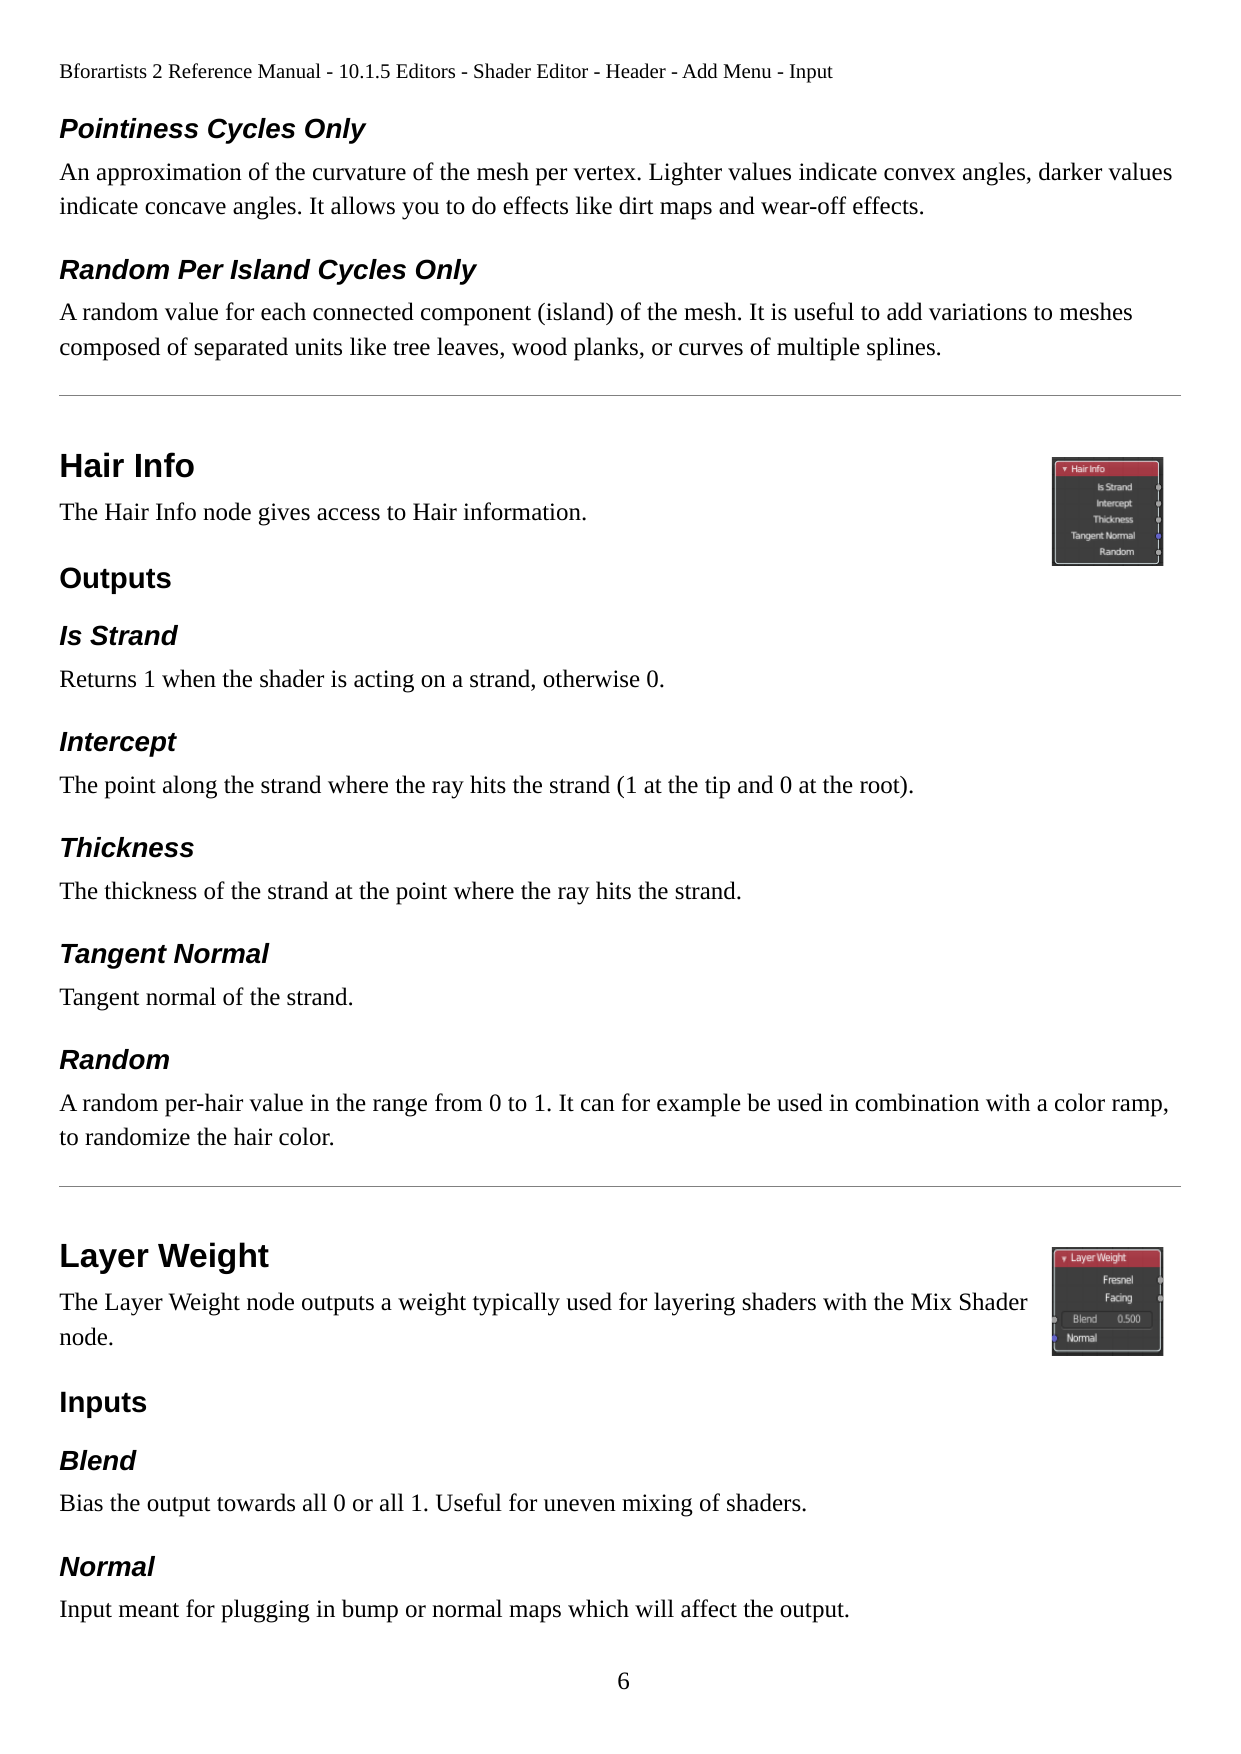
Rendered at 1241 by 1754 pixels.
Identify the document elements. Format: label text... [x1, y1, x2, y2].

text The thickness of the strand at the point where the ray hits the strand. [59, 876, 1181, 904]
text The Layer Weight node outputs a weight typically used for layering shaders with the Mix Shader node. [59, 1287, 1051, 1351]
text Returns 1 when the shader is acting on a strand, otherwise 0. [59, 664, 1181, 693]
subtitle Tangent Normal [59, 937, 1181, 969]
picture [1051, 457, 1164, 566]
text The point along the strand where the ray hits the strand (1 at the tip and 0 at the root). [59, 770, 1181, 798]
subtitle Blend [59, 1444, 1181, 1476]
subtitle Random Per Island Cycles Only [59, 253, 1181, 285]
text Input meant for plugging in bump or normal maps which will affect the output. [59, 1594, 1181, 1623]
subtitle Inputs [59, 1385, 1181, 1419]
subtitle Outputs [59, 561, 1181, 594]
picture [1051, 1247, 1164, 1356]
text Tangent normal of the strand. [59, 982, 1181, 1010]
subtitle Is Strand [59, 619, 1181, 651]
subtitle Intercept [59, 725, 1181, 757]
subtitle Thickness [59, 831, 1181, 863]
subtitle Hair Info [59, 446, 1181, 484]
text An approximation of the curvature of the mesh per vertex. Lighter values indicate convex angles, darker values indicate concave angles. It allows you to do effects like dirt maps and wear-off effects. [59, 157, 1181, 220]
text A random per-hair value in the range from 0 to 1. It can for example be used in combination with a color ramp, to randomize the hair color. [59, 1088, 1181, 1151]
subtitle Random [59, 1043, 1181, 1075]
subtitle Normal [59, 1550, 1181, 1582]
text A random value for each connected component (island) of the mesh. It is useful to add variations to meshes composed of separated units like tree leaves, wood planks, or curves of multiple splines. [59, 297, 1181, 361]
text Bias the output towards all 0 or all 1. Useful for uneven mixing of shaders. [59, 1488, 1181, 1517]
subtitle Layer Weight [59, 1236, 1181, 1275]
subtitle Pointiness Cycles Only [59, 113, 1181, 144]
text The Hair Info node gives access to Hair information. [59, 497, 1051, 526]
